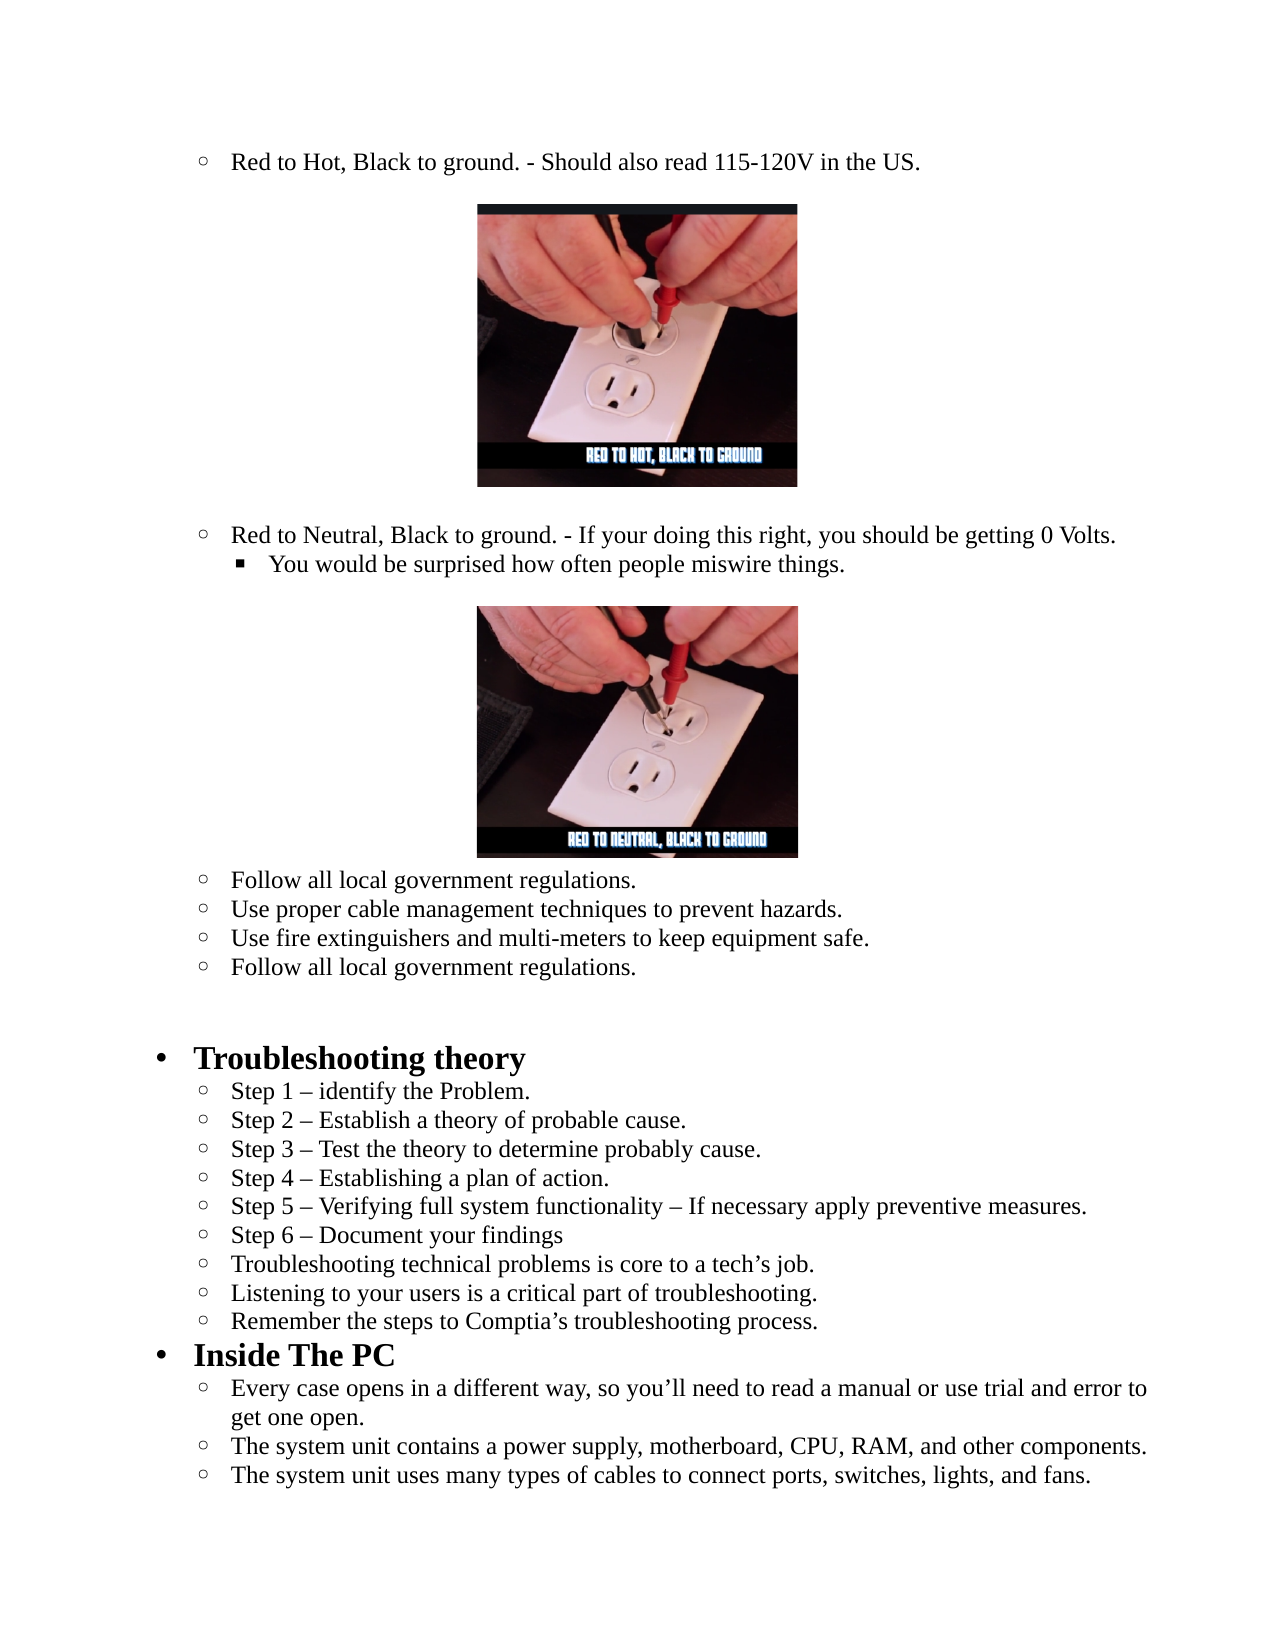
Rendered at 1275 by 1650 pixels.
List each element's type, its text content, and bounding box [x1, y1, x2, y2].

list Use proper cable management techniques to prevent hazards. [193, 894, 1157, 923]
list Follow all local government regulations. [193, 952, 1157, 981]
list Use fire extinguishers and multi-meters to keep equipment safe. [193, 923, 1157, 952]
list Step 4 – Establishing a plan of action. [193, 1163, 1157, 1191]
list The system unit uses many types of cables to connect ports, switches, lights, and fans. [193, 1460, 1157, 1488]
list Every case opens in a different way, so you’ll need to read a manual or use trial and error to get one open. [193, 1373, 1157, 1431]
list The system unit contains a power supply, motherboard, CPU, RAM, and other components. [193, 1431, 1157, 1460]
list Follow all local government regulations. [193, 866, 1157, 894]
list Red to Hot, Black to ground. - Should also read 115-120V in the US. [193, 147, 1157, 176]
list Step 3 – Test the theory to determine probably cause. [193, 1134, 1157, 1163]
picture [477, 204, 798, 487]
list Step 5 – Verifying full system functionality – If necessary apply preventive measures. [193, 1191, 1157, 1220]
list Troubleshooting theory [156, 1038, 1157, 1076]
list Step 1 – identify the Problem. [193, 1076, 1157, 1105]
list Inside The PC [156, 1335, 1157, 1373]
list Remember the steps to Comptia’s troubleshooting process. [193, 1306, 1157, 1335]
list Step 2 – Establish a theory of probable cause. [193, 1105, 1157, 1134]
list You would be surprised how often people miswire things. [231, 549, 1157, 578]
list Red to Neutral, Black to ground. - If your doing this right, you should be getting 0 Volts. [193, 521, 1157, 549]
list Troubleshooting technical problems is core to a tech’s job. [193, 1249, 1157, 1278]
picture [476, 606, 799, 858]
list Listening to your users is a critical part of troubleshooting. [193, 1278, 1157, 1306]
list Step 6 – Document your findings [193, 1220, 1157, 1249]
